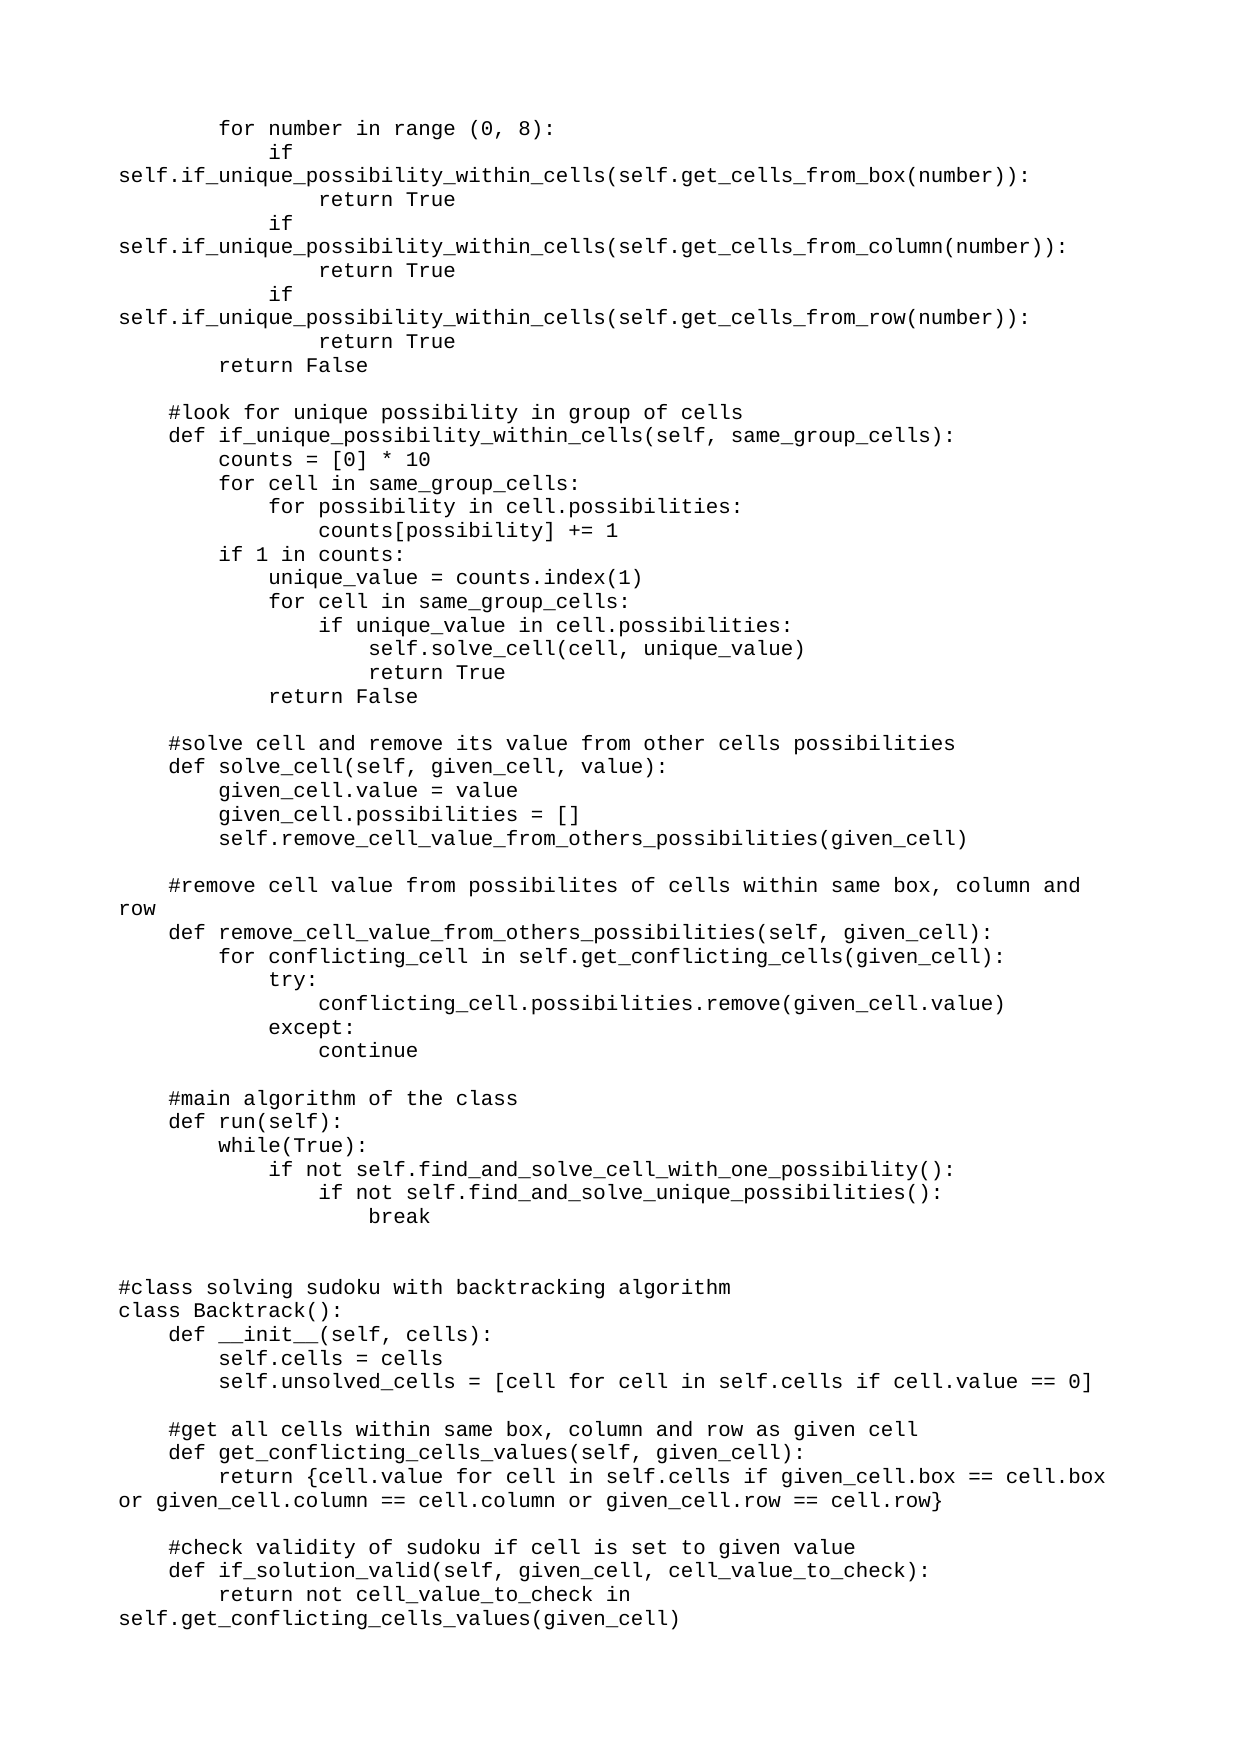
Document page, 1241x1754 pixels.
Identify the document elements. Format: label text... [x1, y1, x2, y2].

text def solve_cell(self, given_cell, value): [118, 757, 1122, 780]
text def if_unique_possibility_within_cells(self, same_group_cells): [118, 426, 1122, 449]
text if self.if_unique_possibility_within_cells(self.get_cells_from_column(number)): [118, 213, 1122, 260]
text counts[possibility] += 1 [118, 520, 1122, 544]
text #remove cell value from possibilites of cells within same box, column and row [118, 875, 1122, 922]
text self.solve_cell(cell, unique_value) [118, 638, 1122, 662]
text counts = [0] * 10 [118, 449, 1122, 473]
text unique_value = counts.index(1) [118, 567, 1122, 591]
text #main algorithm of the class [118, 1088, 1122, 1111]
text def __init__(self, cells): [118, 1324, 1122, 1348]
text self.cells = cells [118, 1348, 1122, 1371]
text for conflicting_cell in self.get_conflicting_cells(given_cell): [118, 946, 1122, 969]
text given_cell.value = value [118, 780, 1122, 804]
text def remove_cell_value_from_others_possibilities(self, given_cell): [118, 922, 1122, 946]
text if not self.find_and_solve_cell_with_one_possibility(): [118, 1158, 1122, 1182]
text class Backtrack(): [118, 1300, 1122, 1324]
text for possibility in cell.possibilities: [118, 496, 1122, 520]
text return True [118, 331, 1122, 354]
text #check validity of sudoku if cell is set to given value [118, 1537, 1122, 1561]
text #get all cells within same box, column and row as given cell [118, 1419, 1122, 1442]
text def if_solution_valid(self, given_cell, cell_value_to_check): [118, 1561, 1122, 1584]
text self.unsolved_cells = [cell for cell in self.cells if cell.value == 0] [118, 1371, 1122, 1395]
text continue [118, 1040, 1122, 1064]
text given_cell.possibilities = [] [118, 804, 1122, 827]
text return {cell.value for cell in self.cells if given_cell.box == cell.box or given_cell.column == cell.column or given_cell.row == cell.row} [118, 1466, 1122, 1513]
text if self.if_unique_possibility_within_cells(self.get_cells_from_row(number)): [118, 284, 1122, 331]
text return True [118, 662, 1122, 686]
text while(True): [118, 1135, 1122, 1158]
text return True [118, 260, 1122, 284]
text #look for unique possibility in group of cells [118, 402, 1122, 426]
text except: [118, 1017, 1122, 1040]
text return True [118, 189, 1122, 213]
text if self.if_unique_possibility_within_cells(self.get_cells_from_box(number)): [118, 142, 1122, 189]
text return False [118, 686, 1122, 709]
text break [118, 1206, 1122, 1229]
text for cell in same_group_cells: [118, 591, 1122, 615]
text try: [118, 969, 1122, 993]
text if not self.find_and_solve_unique_possibilities(): [118, 1182, 1122, 1206]
text for number in range (0, 8): [118, 118, 1122, 142]
text #solve cell and remove its value from other cells possibilities [118, 733, 1122, 757]
text conflicting_cell.possibilities.remove(given_cell.value) [118, 993, 1122, 1017]
text return not cell_value_to_check in self.get_conflicting_cells_values(given_cell) [118, 1584, 1122, 1631]
text if unique_value in cell.possibilities: [118, 615, 1122, 638]
text def get_conflicting_cells_values(self, given_cell): [118, 1442, 1122, 1466]
text #class solving sudoku with backtracking algorithm [118, 1277, 1122, 1300]
text for cell in same_group_cells: [118, 473, 1122, 496]
text return False [118, 354, 1122, 378]
text if 1 in counts: [118, 544, 1122, 567]
text def run(self): [118, 1111, 1122, 1135]
text self.remove_cell_value_from_others_possibilities(given_cell) [118, 827, 1122, 851]
